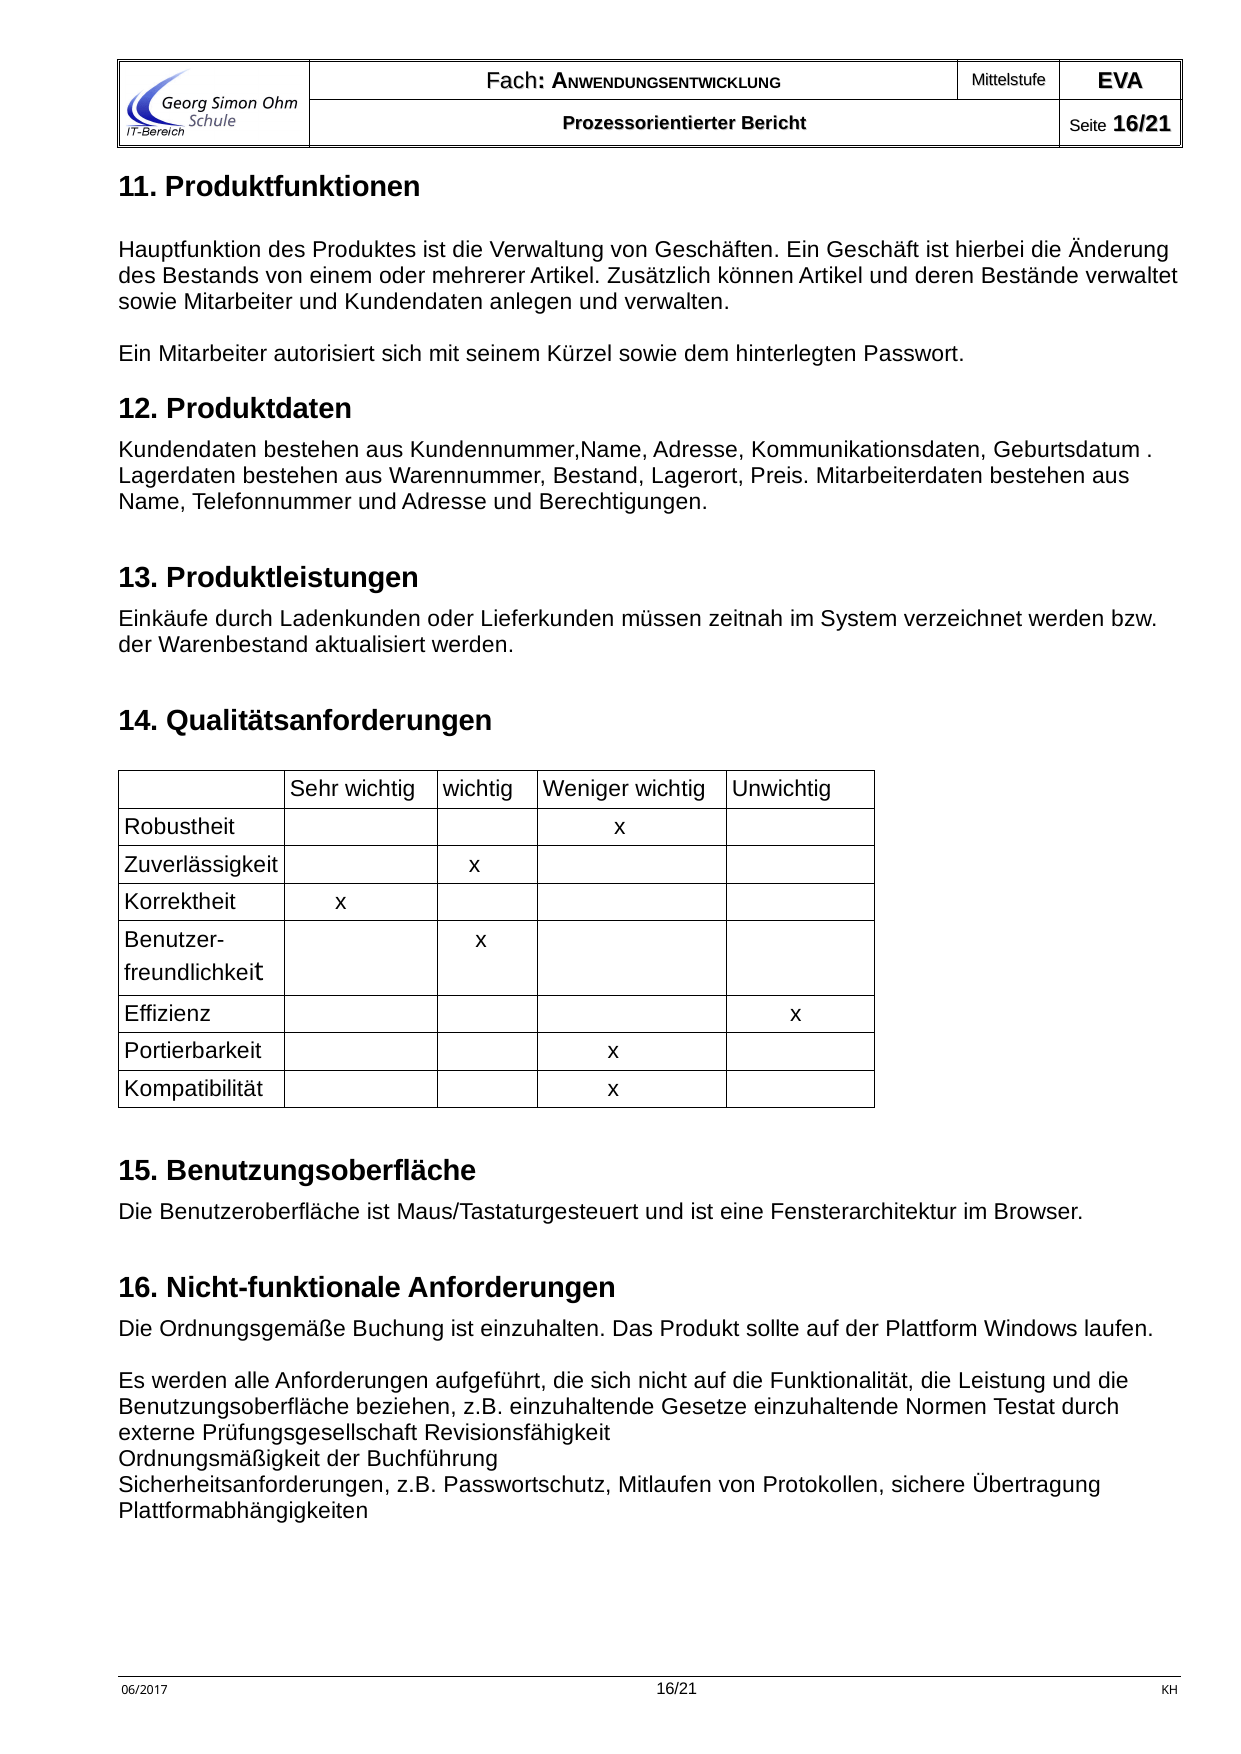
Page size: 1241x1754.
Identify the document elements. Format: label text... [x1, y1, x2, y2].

table_cell x [538, 1071, 726, 1107]
picture [125, 67, 303, 140]
table_cell [538, 921, 726, 994]
table_cell x [285, 884, 437, 920]
subtitle Benutzungsoberfläche [118, 1153, 1181, 1186]
table_cell [727, 1033, 874, 1070]
subtitle Qualitätsanforderungen [118, 704, 1181, 736]
table_cell Robustheit [119, 809, 284, 845]
subtitle Produktfunktionen [118, 170, 1181, 203]
table_cell [538, 884, 726, 920]
table_cell [285, 921, 437, 994]
table_cell [727, 921, 874, 994]
table_cell Effizienz [119, 996, 284, 1032]
text Ein Mitarbeiter autorisiert sich mit seinem Kürzel sowie dem hinterlegten Passwort. [118, 341, 1181, 367]
text Einkäufe durch Ladenkunden oder Lieferkunden müssen zeitnah im System verzeichnet werden bzw. der Warenbestand aktualisiert werden. [118, 606, 1181, 658]
text Sicherheitsanforderungen, z.B. Passwortschutz, Mitlaufen von Protokollen, sichere Übertragung [118, 1472, 1181, 1498]
text Hauptfunktion des Produktes ist die Verwaltung von Geschäften. Ein Geschäft ist hierbei die Änderung des Bestands von einem oder mehrerer Artikel. Zusätzlich können Artikel und deren Bestände verwaltet sowie Mitarbeiter und Kundendaten anlegen und verwalten. [118, 236, 1181, 314]
text Es werden alle Anforderungen aufgeführt, die sich nicht auf die Funktionalität, die Leistung und die Benutzungsoberfläche beziehen, z.B. einzuhaltende Gesetze einzuhaltende Normen Testat durch externe Prüfungsgesellschaft Revisionsfähigkeit [118, 1368, 1181, 1446]
table_cell x [438, 921, 537, 994]
table_cell [285, 846, 437, 883]
table_header Unwichtig [727, 771, 874, 808]
text Plattformabhängigkeiten [118, 1498, 1181, 1524]
table_cell Benutzer- freundlichkeit [119, 921, 284, 994]
table_cell Kompatibilität [119, 1071, 284, 1107]
table_cell [438, 996, 537, 1032]
text Ordnungsmäßigkeit der Buchführung [118, 1446, 1181, 1472]
text Kundendaten bestehen aus Kundennummer,Name, Adresse, Kommunikationsdaten, Geburtsdatum . [118, 437, 1181, 463]
table_header [119, 771, 284, 808]
table_cell [438, 1071, 537, 1107]
subtitle Nicht-funktionale Anforderungen [118, 1271, 1181, 1303]
table_cell [285, 996, 437, 1032]
table_cell Portierbarkeit [119, 1033, 284, 1070]
text Lagerdaten bestehen aus Warennummer, Bestand, Lagerort, Preis. Mitarbeiterdaten bestehen aus Name, Telefonnummer und Adresse und Berechtigungen. [118, 463, 1181, 515]
table_cell [438, 1033, 537, 1070]
text Die Benutzeroberfläche ist Maus/Tastaturgesteuert und ist eine Fensterarchitektur im Browser. [118, 1198, 1181, 1224]
table_cell [285, 1033, 437, 1070]
table_header Sehr wichtig [285, 771, 437, 808]
table_cell [727, 809, 874, 845]
subtitle Produktdaten [118, 392, 1181, 424]
table_header wichtig [438, 771, 537, 808]
table_cell [438, 884, 537, 920]
table_cell [538, 846, 726, 883]
table_cell x [438, 846, 537, 883]
table_cell Korrektheit [119, 884, 284, 920]
table_cell Zuverlässigkeit [119, 846, 284, 883]
table_cell [727, 884, 874, 920]
table_cell x [538, 1033, 726, 1070]
text Die Ordnungsgemäße Buchung ist einzuhalten. Das Produkt sollte auf der Plattform Windows laufen. [118, 1316, 1181, 1342]
table_cell x [727, 996, 874, 1032]
table_cell [727, 1071, 874, 1107]
table_cell [538, 996, 726, 1032]
table_cell [285, 1071, 437, 1107]
table_cell [438, 809, 537, 845]
table_cell x [538, 809, 726, 845]
table_cell [285, 809, 437, 845]
table_cell [727, 846, 874, 883]
subtitle Produktleistungen [118, 561, 1181, 593]
table_header Weniger wichtig [538, 771, 726, 808]
